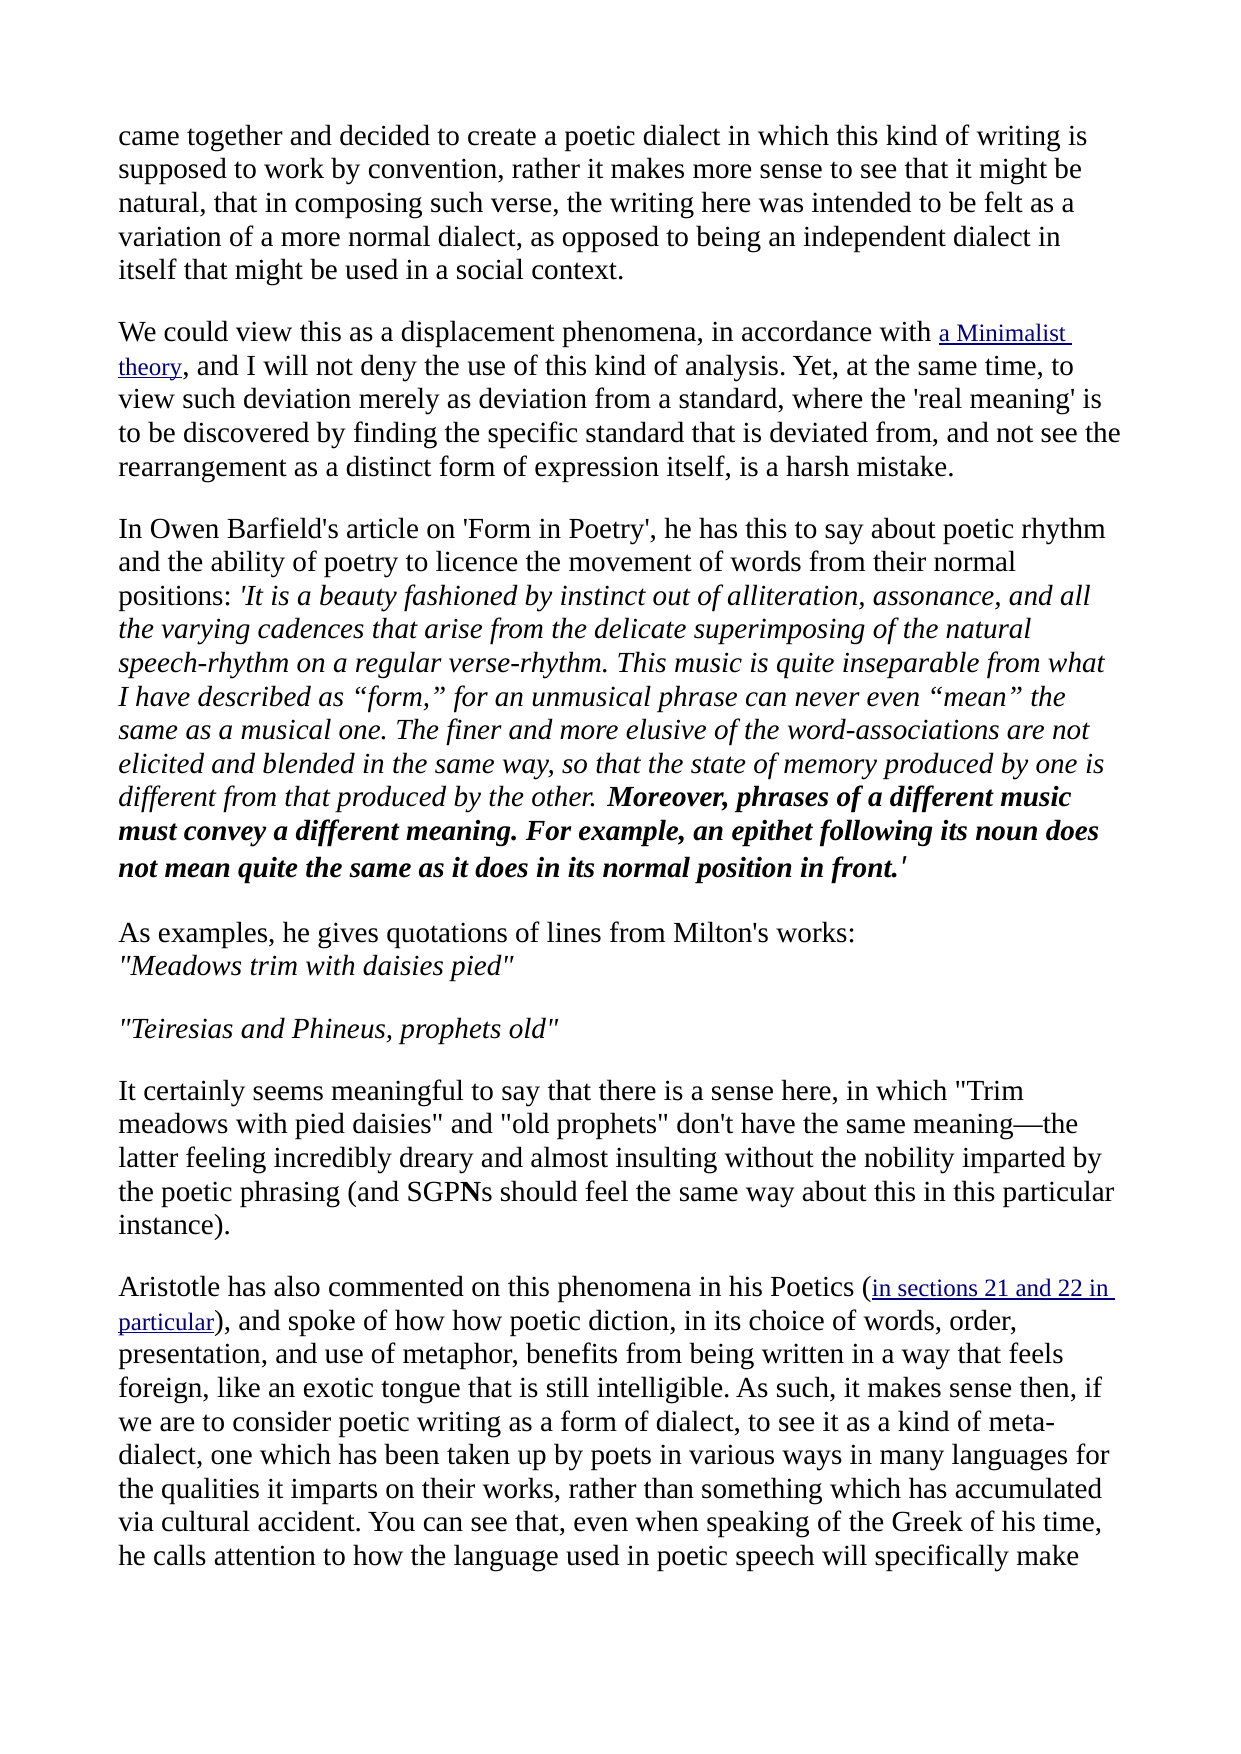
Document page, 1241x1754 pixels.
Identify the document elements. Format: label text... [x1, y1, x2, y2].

text came together and decided to create a poetic dialect in which this kind of writing is supposed to work by convention, rather it makes more sense to see that it might be natural, that in composing such verse, the writing here was intended to be felt as a variation of a more normal dialect, as opposed to being an independent dialect in itself that might be used in a social context. [118, 118, 1122, 286]
text In Owen Barfield's article on 'Form in Poetry', he has this to say about poetic rhythm and the ability of poetry to licence the movement of words from their normal positions: 'It is a beauty fashioned by instinct out of alliteration, assonance, and all the varying cadences that arise from the delicate superimposing of the natural speech-rhythm on a regular verse-rhythm. This music is quite inseparable from what I have described as “form,” for an unmusical phrase can never even “mean” the same as a musical one. The finer and more elusive of the word-associations are not elicited and blended in the same way, so that the state of memory produced by one is different from that produced by the other. Moreover, phrases of a different music must convey a different meaning. For example, an epithet following its noun does not mean quite the same as it does in its normal position in front.' [118, 511, 1122, 886]
text As examples, he gives quotations of lines from Milton's works: [118, 915, 1122, 948]
text "Teiresias and Phineus, prophets old" [118, 1011, 1122, 1044]
text Aristotle has also commented on this phenomena in his Poetics (in sections 21 and 22 in particular), and spoke of how how poetic diction, in its choice of words, order, presentation, and use of metaphor, benefits from being written in a way that feels foreign, like an exotic tongue that is still intelligible. As such, it makes sense then, if we are to consider poetic writing as a form of dialect, to see it as a kind of meta-dialect, one which has been taken up by poets in various ways in many languages for the qualities it imparts on their works, rather than something which has accumulated via cultural accident. You can see that, even when speaking of the Greek of his time, he calls attention to how the language used in poetic speech will specifically make [118, 1269, 1122, 1571]
text It certainly seems meaningful to say that there is a sense here, in which "Trim meadows with pied daisies" and "old prophets" don't have the same meaning—the latter feeling incredibly dreary and almost insulting without the nobility imparted by the poetic phrasing (and SGPNs should feel the same way about this in this particular instance). [118, 1073, 1122, 1241]
text "Meadows trim with daisies pied" [118, 948, 1122, 982]
text We could view this as a displacement phenomena, in accordance with a Minimalist theory, and I will not deny the use of this kind of analysis. Yet, at the same time, to view such deviation merely as deviation from a standard, where the 'real meaning' is to be discovered by finding the specific standard that is deviated from, and not see the rearrangement as a distinct form of expression itself, is a harsh mistake. [118, 314, 1122, 482]
